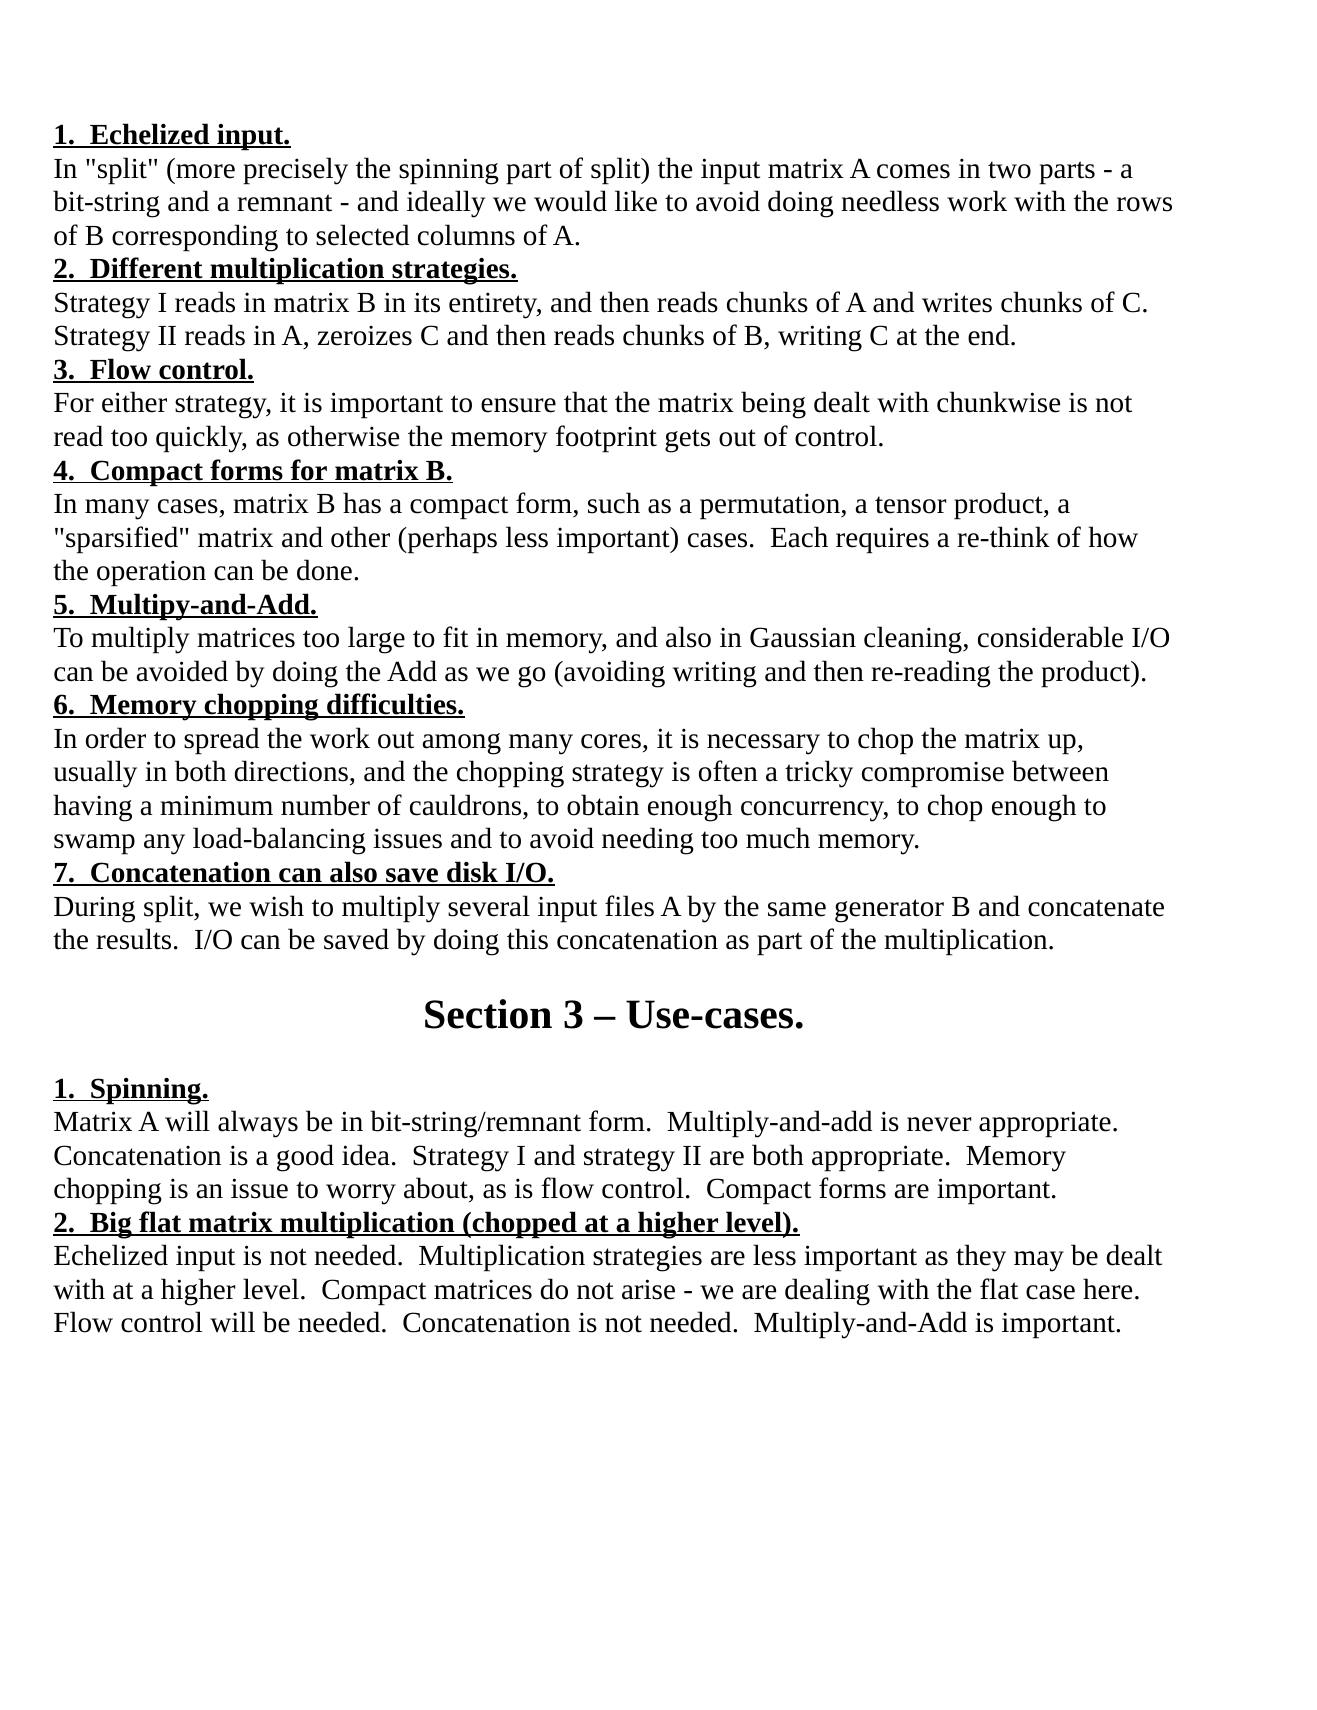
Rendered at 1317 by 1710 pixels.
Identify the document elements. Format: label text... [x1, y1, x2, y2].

text 5. Multipy-and-Add. [53, 587, 1174, 620]
text For either strategy, it is important to ensure that the matrix being dealt with chunkwise is not read too quickly, as otherwise the memory footprint gets out of control. [53, 386, 1174, 453]
text In order to spread the work out among many cores, it is necessary to chop the matrix up, usually in both directions, and the chopping strategy is often a tricky compromise between having a minimum number of cauldrons, to obtain enough concurrency, to chop enough to swamp any load-balancing issues and to avoid needing too much memory. [53, 721, 1174, 855]
text 2. Different multiplication strategies. [53, 251, 1174, 285]
text In "split" (more precisely the spinning part of split) the input matrix A comes in two parts - a bit-string and a remnant - and ideally we would like to avoid doing needless work with the rows of B corresponding to selected columns of A. [53, 151, 1174, 251]
text Section 3 – Use-cases. [53, 989, 1174, 1037]
text 4. Compact forms for matrix B. [53, 453, 1174, 486]
text 3. Flow control. [53, 352, 1174, 386]
text 2. Big flat matrix multiplication (chopped at a higher level). [53, 1205, 1174, 1238]
text To multiply matrices too large to fit in memory, and also in Gaussian cleaning, considerable I/O can be avoided by doing the Add as we go (avoiding writing and then re-reading the product). [53, 620, 1174, 687]
text Strategy II reads in A, zeroizes C and then reads chunks of B, writing C at the end. [53, 318, 1174, 352]
text 7. Concatenation can also save disk I/O. [53, 855, 1174, 889]
text Matrix A will always be in bit-string/remnant form. Multiply-and-add is never appropriate. Concatenation is a good idea. Strategy I and strategy II are both appropriate. Memory chopping is an issue to worry about, as is flow control. Compact forms are important. [53, 1104, 1174, 1205]
text 1. Echelized input. [53, 117, 1174, 151]
text In many cases, matrix B has a compact form, such as a permutation, a tensor product, a "sparsified" matrix and other (perhaps less important) cases. Each requires a re-think of how the operation can be done. [53, 486, 1174, 587]
text 1. Spinning. [53, 1071, 1174, 1104]
text Strategy I reads in matrix B in its entirety, and then reads chunks of A and writes chunks of C. [53, 285, 1174, 318]
text During split, we wish to multiply several input files A by the same generator B and concatenate the results. I/O can be saved by doing this concatenation as part of the multiplication. [53, 889, 1174, 956]
text Echelized input is not needed. Multiplication strategies are less important as they may be dealt with at a higher level. Compact matrices do not arise - we are dealing with the flat case here. Flow control will be needed. Concatenation is not needed. Multiply-and-Add is important. [53, 1238, 1174, 1339]
text 6. Memory chopping difficulties. [53, 687, 1174, 721]
